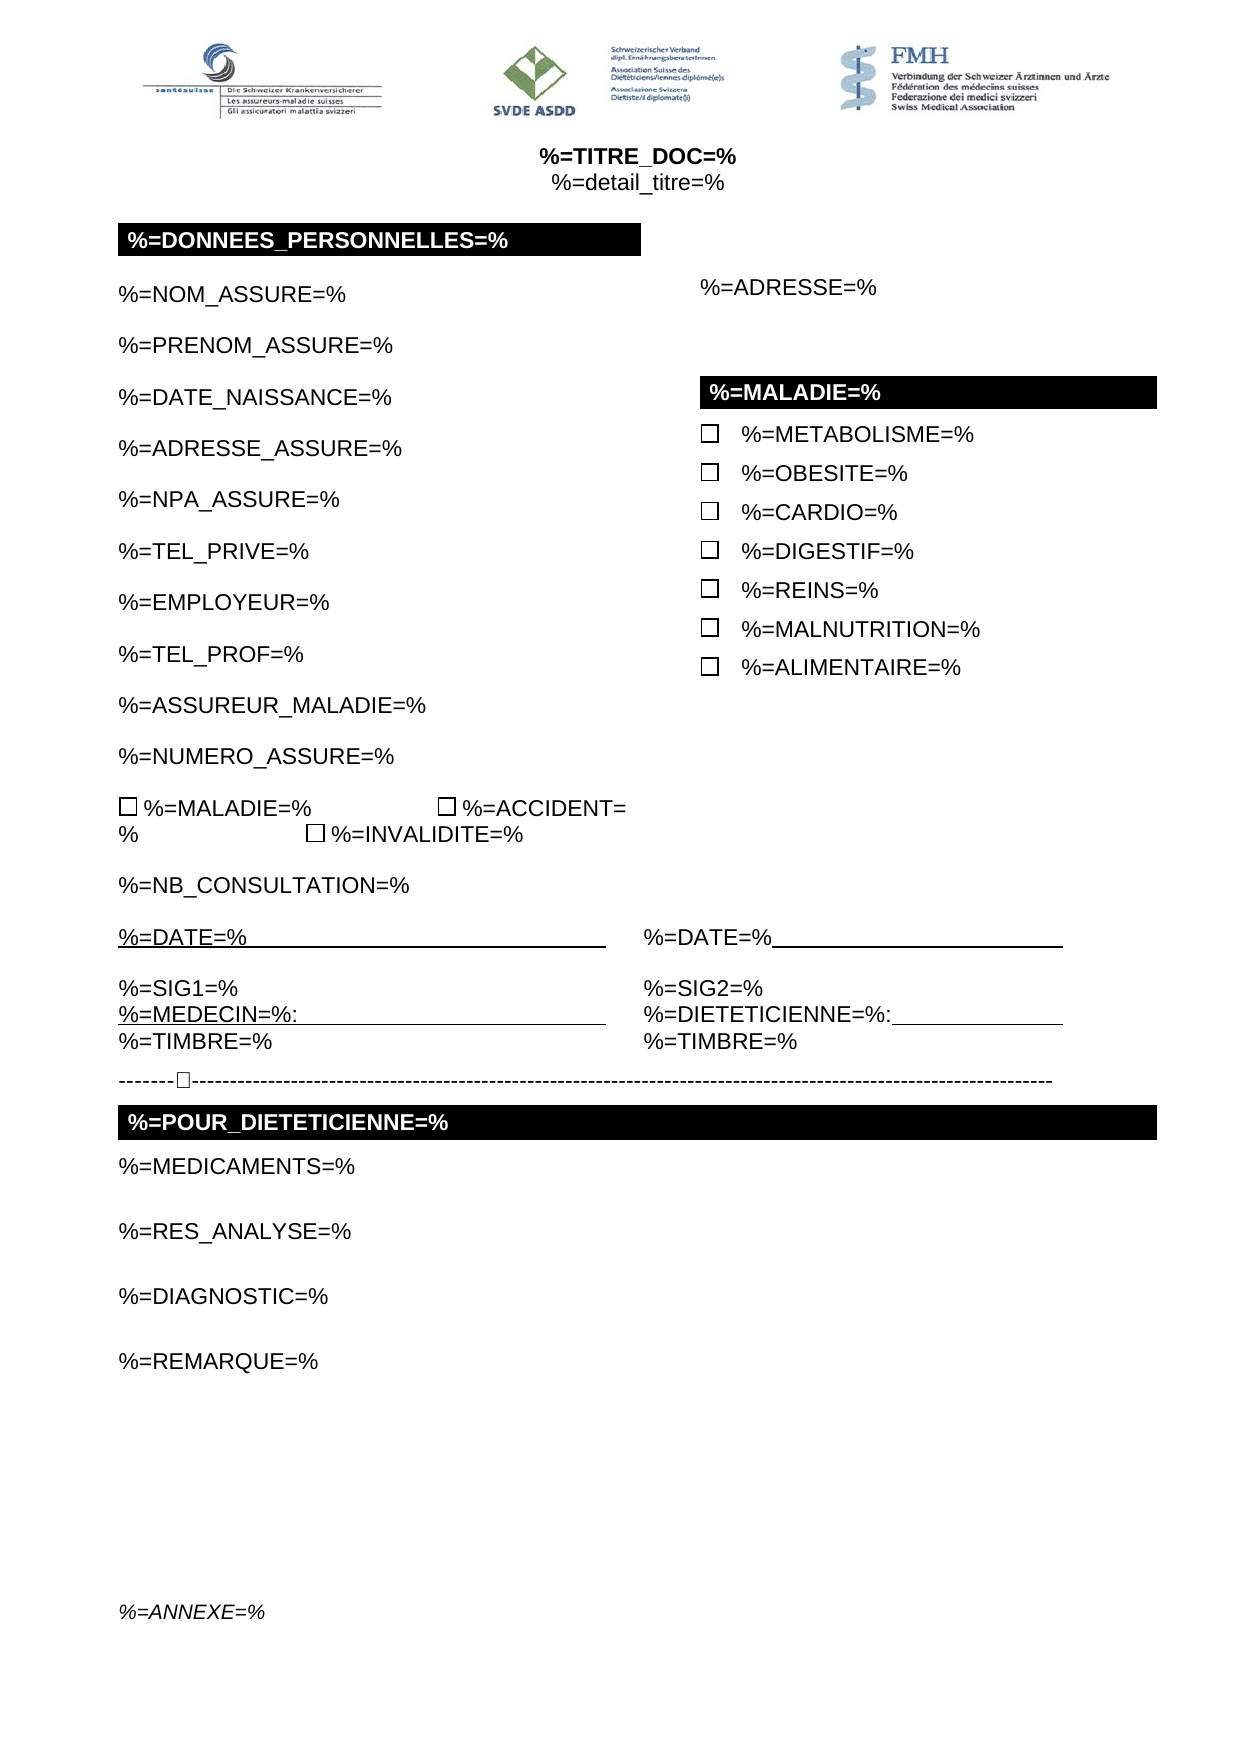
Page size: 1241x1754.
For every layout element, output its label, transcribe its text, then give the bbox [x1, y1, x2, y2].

text %=NOM_ASSURE=% [118, 281, 641, 307]
text %=REMARQUE=% [118, 1348, 1157, 1374]
text %=EMPLOYEUR=% [118, 589, 641, 616]
text %=DIAGNOSTIC=% [118, 1283, 1157, 1309]
text %=RES_ANALYSE=% [118, 1218, 1157, 1244]
text %=ADRESSE=% [700, 273, 1157, 300]
text %=CARDIO=% [700, 499, 1157, 525]
text %=NPA_ASSURE=% [118, 486, 641, 513]
text %=MALADIE=% %=ACCIDENT=% %=INVALIDITE=% [118, 794, 641, 847]
text %=TIMBRE=% %=TIMBRE=% [118, 1028, 1157, 1054]
text %=TITRE_DOC=% [118, 143, 1157, 169]
text %=POUR_DIETETICIENNE=% [119, 1106, 1156, 1139]
text %=METABOLISME=% [700, 421, 1157, 448]
text %=REINS=% [700, 577, 1157, 603]
text %=NUMERO_ASSURE=% [118, 743, 641, 769]
text %=NB_CONSULTATION=% [118, 872, 641, 899]
text %=MALADIE=% [701, 377, 1156, 408]
text %=DATE_NAISSANCE=% [118, 384, 641, 410]
text %=MEDICAMENTS=% [118, 1153, 1157, 1179]
text %=ASSUREUR_MALADIE=% [118, 692, 641, 718]
text %=MALNUTRITION=% [700, 616, 1157, 642]
text %=PRENOM_ASSURE=% [118, 332, 641, 359]
text %=MEDECIN=%: %=DIETETICIENNE=%: [118, 1001, 1157, 1028]
text %=OBESITE=% [700, 460, 1157, 486]
text  [118, 1067, 1157, 1093]
text %=ADRESSE_ASSURE=% [118, 435, 641, 461]
text %=DIGESTIF=% [700, 538, 1157, 564]
text %=DONNEES_PERSONNELLES=% [119, 225, 640, 255]
text %=ALIMENTAIRE=% [700, 654, 1157, 681]
text %=SIG1=% %=SIG2=% [118, 975, 1157, 1001]
text %=DATE=% %=DATE=% [118, 924, 1157, 950]
text %=detail_titre=% [118, 169, 1157, 195]
text %=TEL_PRIVE=% [118, 538, 641, 564]
text %=TEL_PROF=% [118, 641, 641, 667]
picture [134, 41, 1115, 122]
